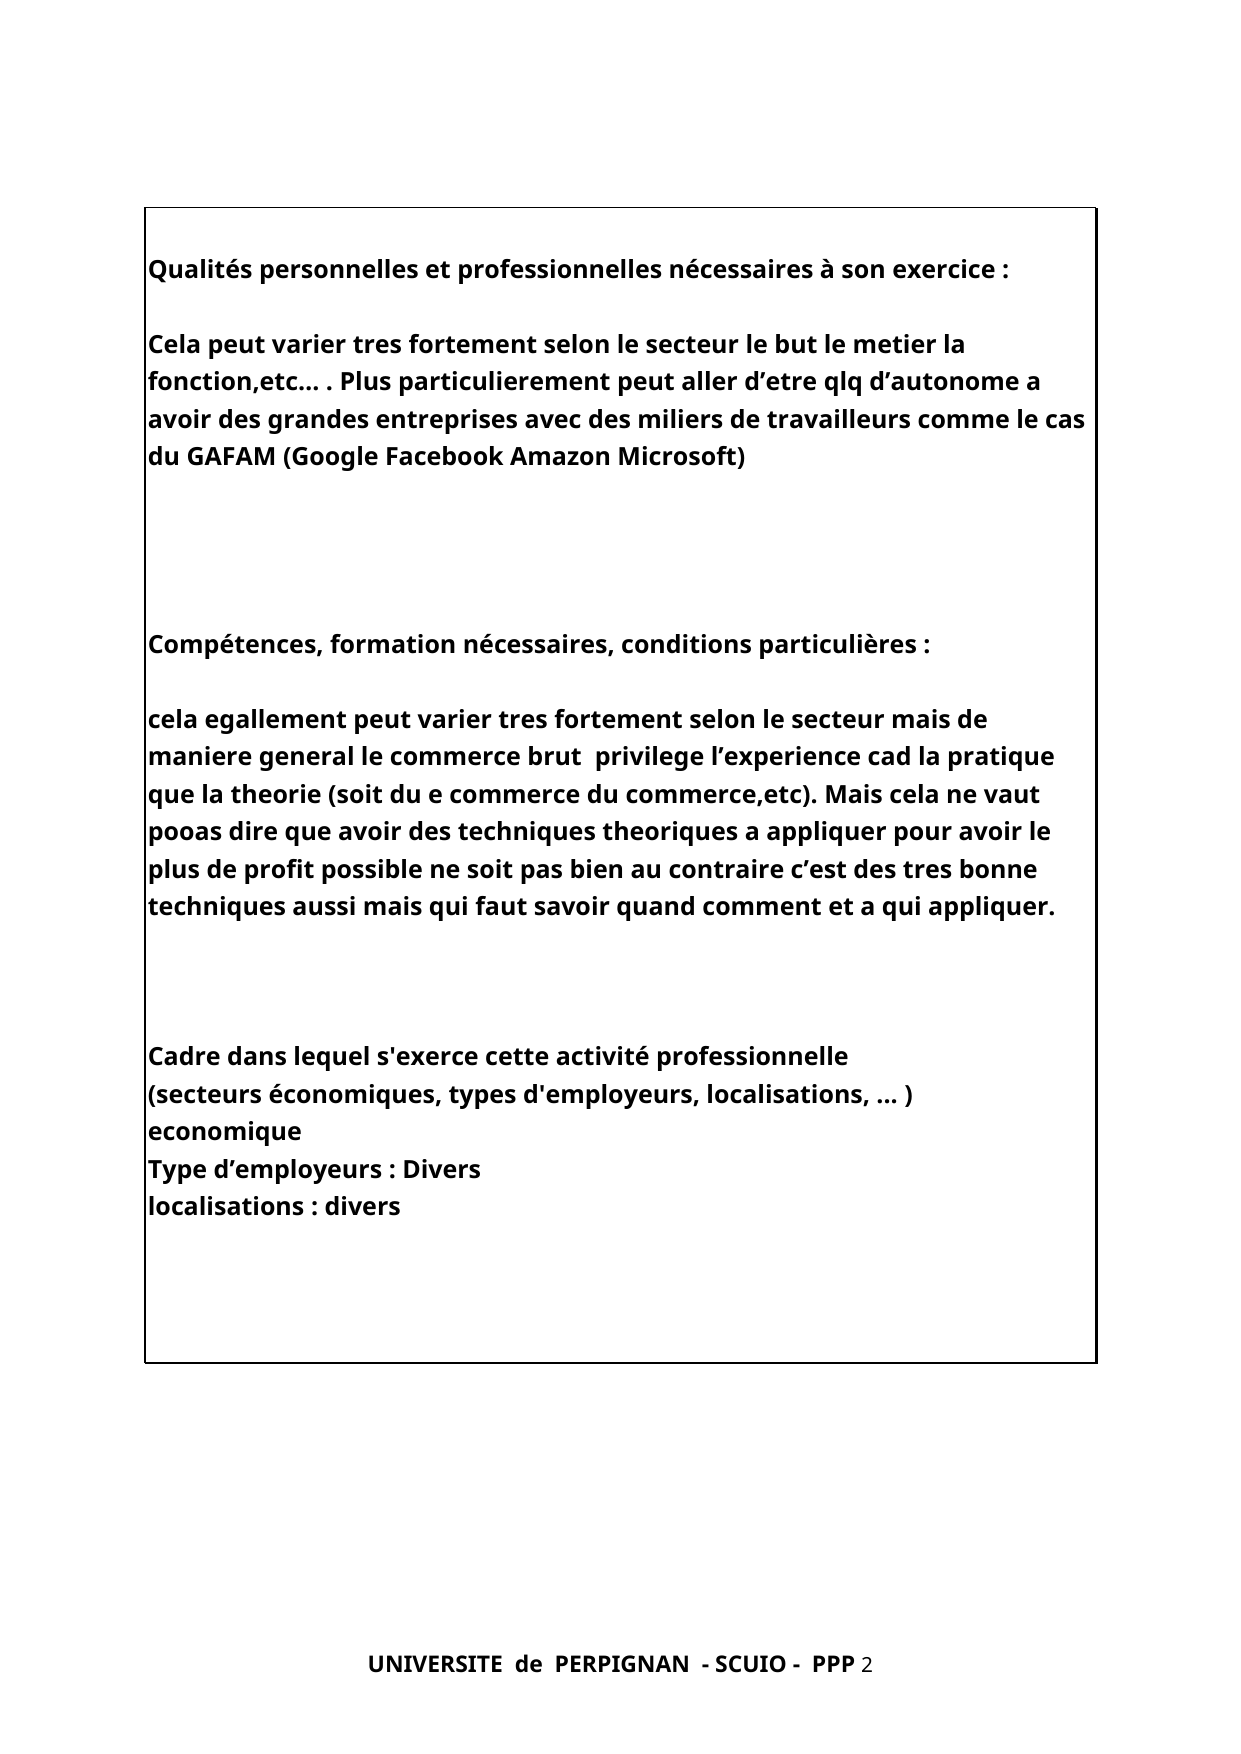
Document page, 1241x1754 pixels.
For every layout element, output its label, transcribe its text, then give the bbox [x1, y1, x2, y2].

text economique [148, 1110, 1093, 1148]
text Cela peut varier tres fortement selon le secteur le but le metier la fonction,etc… . Plus particulierement peut aller d’etre qlq d’autonome a avoir des grandes entreprises avec des miliers de travailleurs comme le cas du GAFAM (Google Facebook Amazon Microsoft) [148, 323, 1093, 473]
text localisations : divers [148, 1185, 1093, 1223]
text Qualités personnelles et professionnelles nécessaires à son exercice : [148, 248, 1093, 285]
text (secteurs économiques, types d'employeurs, localisations, ... ) [148, 1073, 1093, 1110]
text Type d’employeurs : Divers [148, 1148, 1093, 1185]
text Cadre dans lequel s'exerce cette activité professionnelle [148, 1035, 1093, 1073]
text cela egallement peut varier tres fortement selon le secteur mais de maniere general le commerce brut privilege l’experience cad la pratique que la theorie (soit du e commerce du commerce,etc). Mais cela ne vaut pooas dire que avoir des techniques theoriques a appliquer pour avoir le plus de profit possible ne soit pas bien au contraire c’est des tres bonne techniques aussi mais qui faut savoir quand comment et a qui appliquer. [148, 698, 1093, 923]
text Compétences, formation nécessaires, conditions particulières : [148, 623, 1093, 660]
